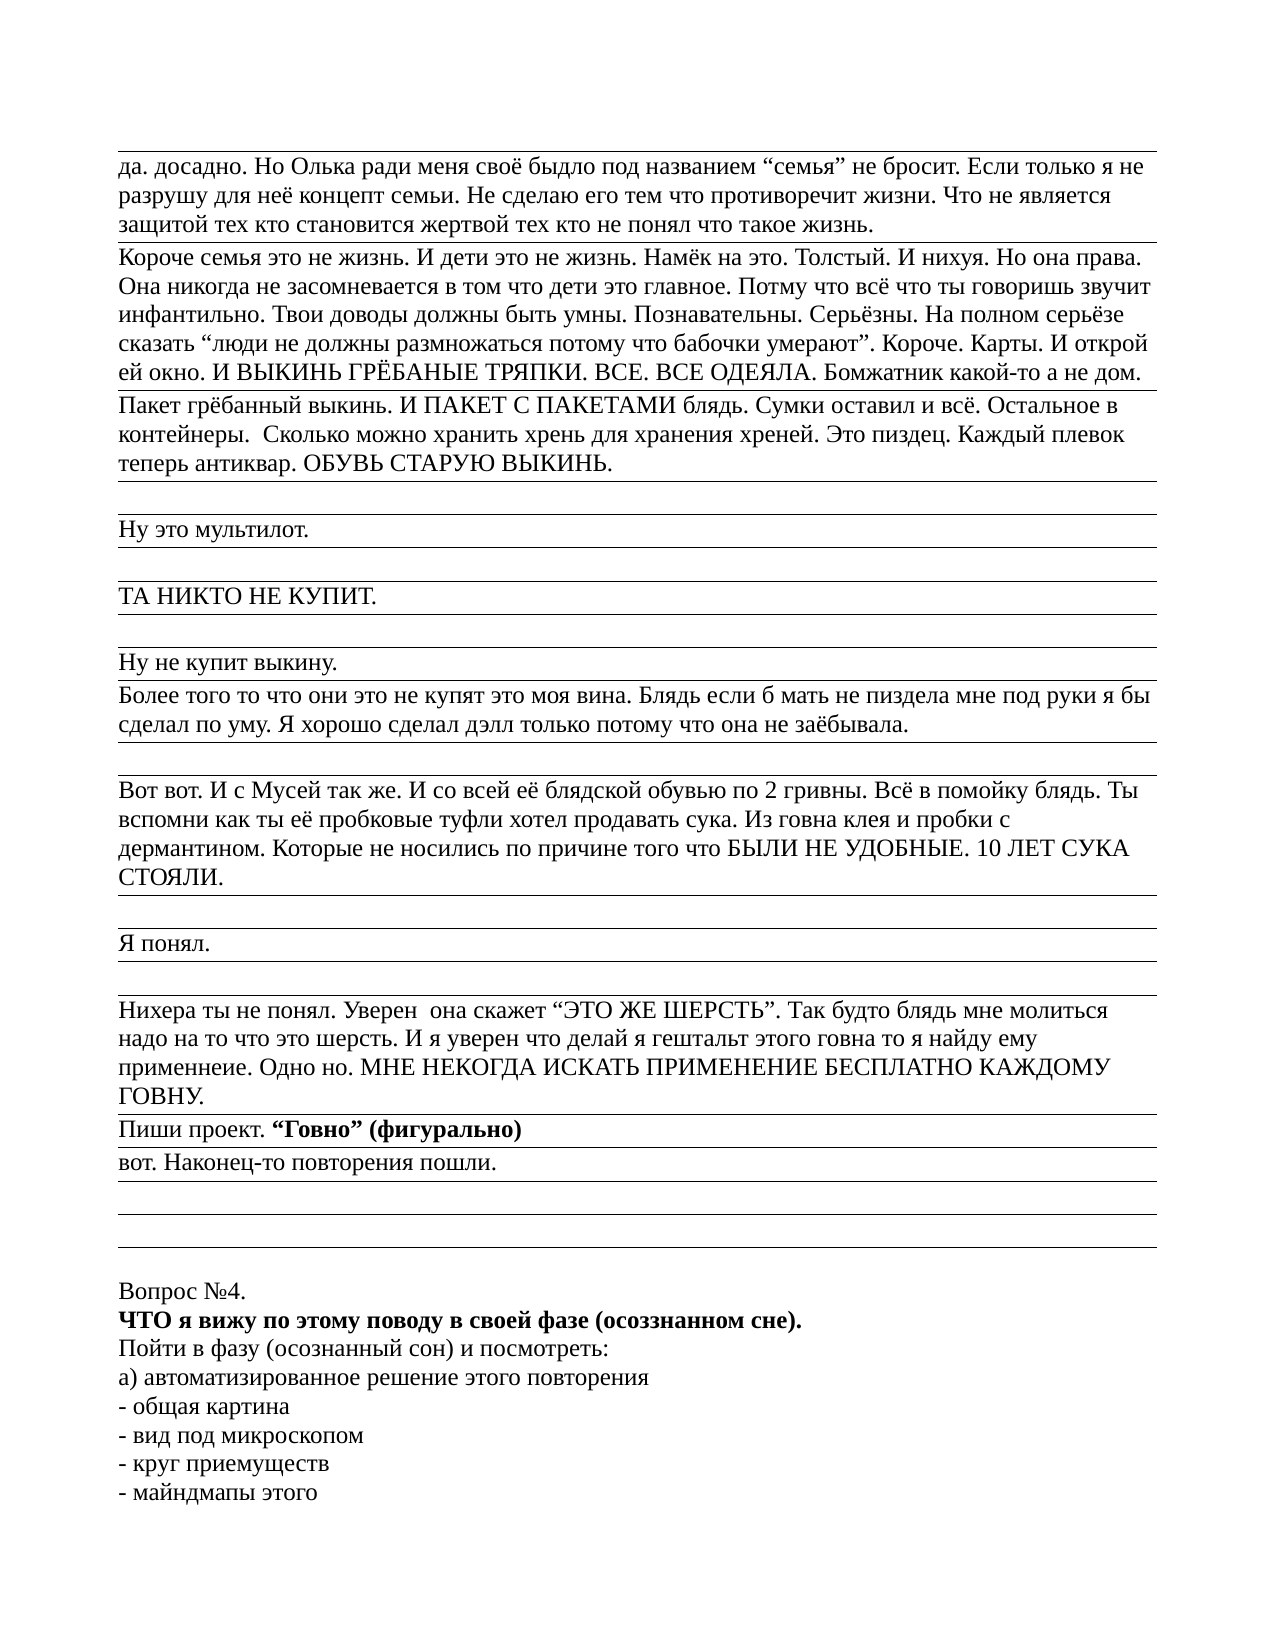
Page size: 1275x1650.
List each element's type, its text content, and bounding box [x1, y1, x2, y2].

text Нихера ты не понял. Уверен она скажет “ЭТО ЖЕ ШЕРСТЬ”. Так будто блядь мне молиться надо на то что это шерсть. И я уверен что делай я гештальт этого говна то я найду ему применнеие. Одно но. МНЕ НЕКОГДА ИСКАТЬ ПРИМЕНЕНИЕ БЕСПЛАТНО КАЖДОМУ ГОВНУ. [118, 996, 1157, 1114]
text Короче семья это не жизнь. И дети это не жизнь. Намёк на это. Толстый. И нихуя. Но она права. Она никогда не засомневается в том что дети это главное. Потму что всё что ты говоришь звучит инфантильно. Твои доводы должны быть умны. Познавательны. Серьёзны. На полном серьёзе сказать “люди не должны размножаться потому что бабочки умерают”. Короче. Карты. И открой ей окно. И ВЫКИНЬ ГРЁБАНЫЕ ТРЯПКИ. ВСЕ. ВСЕ ОДЕЯЛА. Бомжатник какой-то а не дом. [118, 243, 1157, 390]
text Пойти в фазу (осознанный сон) и посмотреть: [118, 1333, 1157, 1362]
text Ну не купит выкину. [118, 648, 1157, 680]
text Пиши проект. “Говно” (фигурально) [118, 1115, 1157, 1147]
text а) автоматизированное решение этого повторения [118, 1362, 1157, 1391]
text Более того то что они это не купят это моя вина. Блядь если б мать не пиздела мне под руки я бы сделал по уму. Я хорошо сделал дэлл только потому что она не заёбывала. [118, 681, 1157, 742]
text - майндмапы этого [118, 1477, 1157, 1506]
text да. досадно. Но Олька ради меня своё быдло под названием “семья” не бросит. Если только я не разрушу для неё концепт семьи. Не сделаю его тем что противоречит жизни. Что не является защитой тех кто становится жертвой тех кто не понял что такое жизнь. [118, 152, 1157, 242]
text - круг приемуществ [118, 1448, 1157, 1477]
text ЧТО я вижу по этому поводу в своей фазе (осоззнанном сне). [118, 1305, 1157, 1333]
text Ну это мультилот. [118, 515, 1157, 547]
text Вот вот. И с Мусей так же. И со всей её блядской обувью по 2 гривны. Всё в помойку блядь. Ты вспомни как ты её пробковые туфли хотел продавать сука. Из говна клея и пробки с дермантином. Которые не носились по причине того что БЫЛИ НЕ УДОБНЫЕ. 10 ЛЕТ СУКА СТОЯЛИ. [118, 776, 1157, 895]
text Пакет грёбанный выкинь. И ПАКЕТ С ПАКЕТАМИ блядь. Сумки оставил и всё. Остальное в контейнеры. Сколько можно хранить хрень для хранения хреней. Это пиздец. Каждый плевок теперь антиквар. ОБУВЬ СТАРУЮ ВЫКИНЬ. [118, 391, 1157, 481]
text Вопрос №4. [118, 1276, 1157, 1305]
text вот. Наконец-то повторения пошли. [118, 1148, 1157, 1181]
text ТА НИКТО НЕ КУПИТ. [118, 582, 1157, 614]
text - общая картина [118, 1391, 1157, 1420]
text - вид под микроскопом [118, 1420, 1157, 1448]
text Я понял. [118, 929, 1157, 961]
